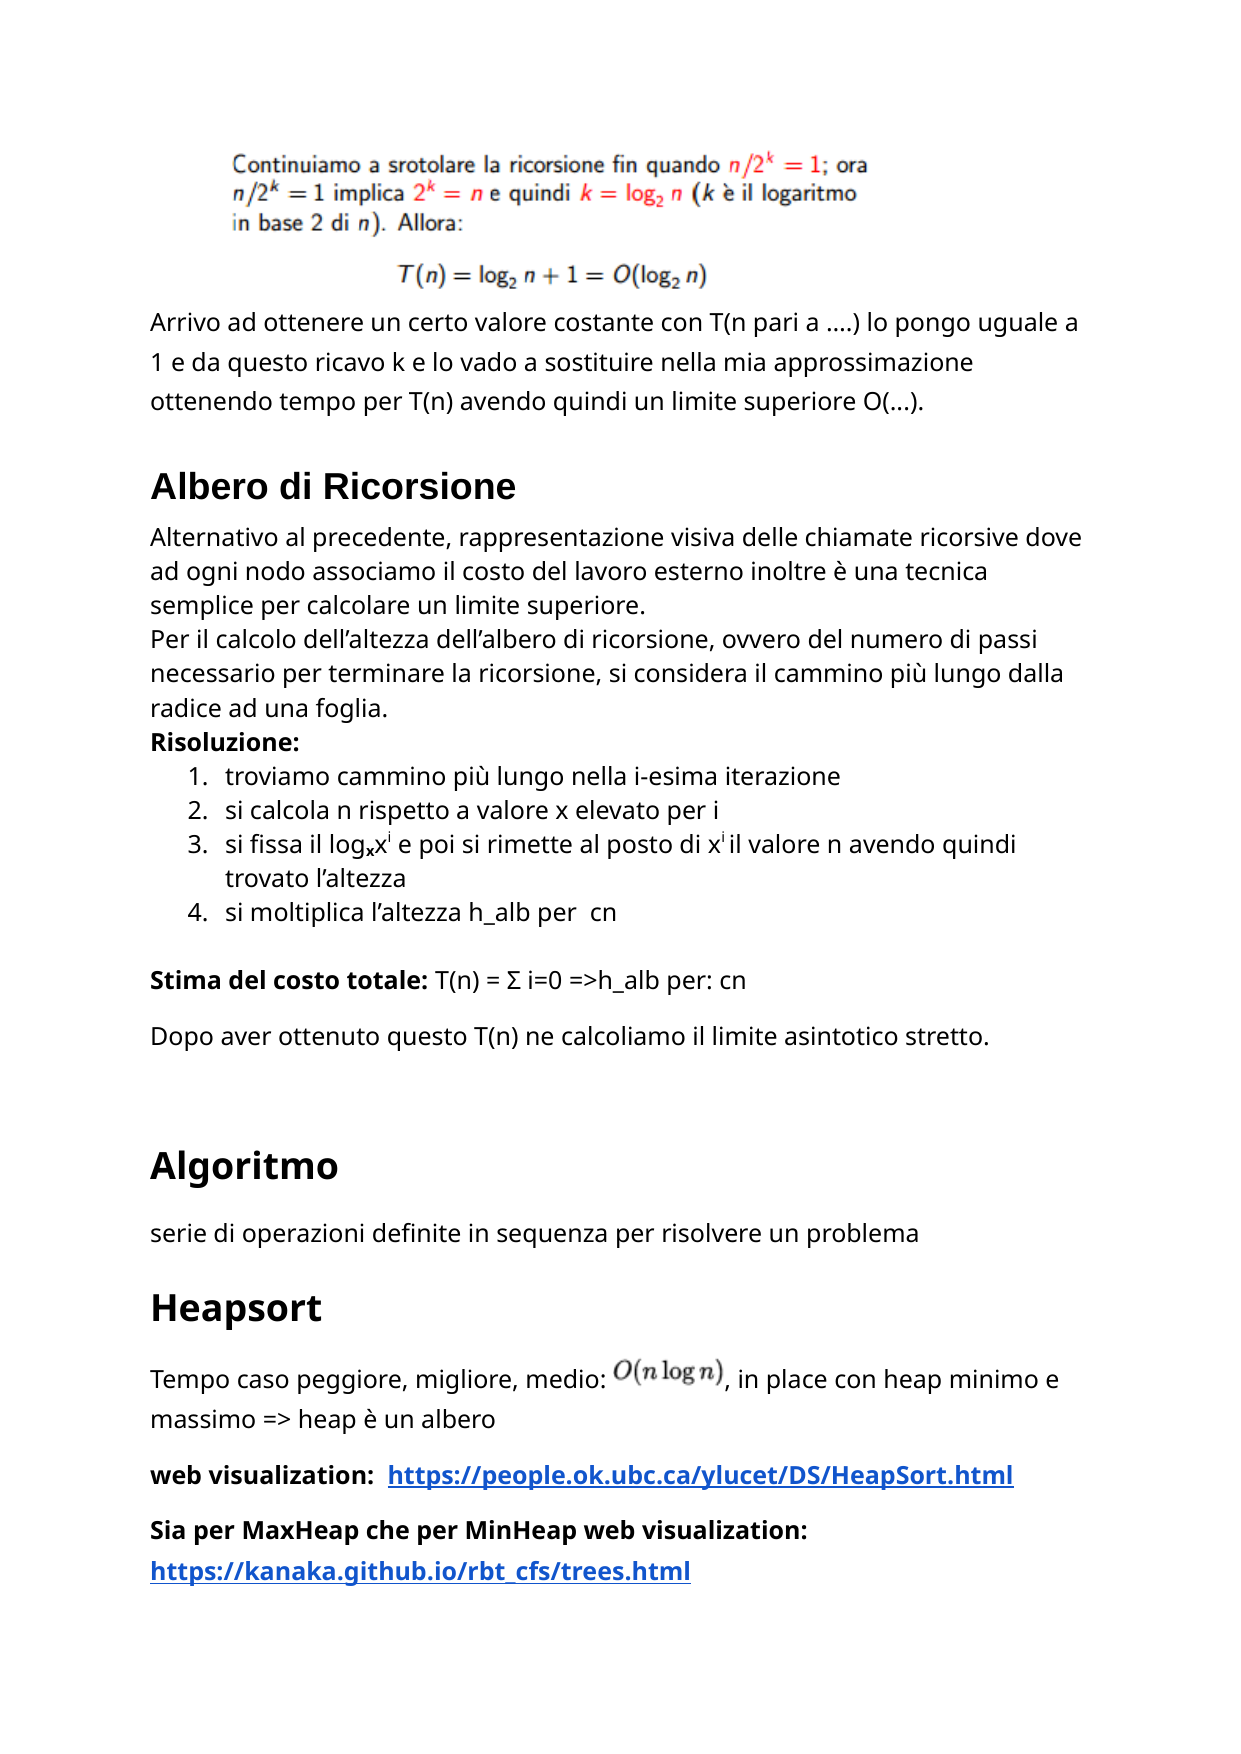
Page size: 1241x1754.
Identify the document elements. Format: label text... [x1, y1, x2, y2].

text Per il calcolo dell’altezza dell’albero di ricorsione, ovvero del numero di passi necessario per terminare la ricorsione, si considera il cammino più lungo dalla radice ad una foglia. [150, 622, 1090, 724]
text Stima del costo totale: T(n) = Σ i=0 =>h_alb per: cn [150, 963, 1090, 997]
text Tempo caso peggiore, migliore, medio: , in place con heap minimo e massimo => heap è un albero [150, 1357, 1090, 1436]
text Arrivo ad ottenere un certo valore costante con T(n pari a ….) lo pongo uguale a 1 e da questo ricavo k e lo vado a sostituire nella mia approssimazione ottenendo tempo per T(n) avendo quindi un limite superiore O(...). [150, 305, 1090, 417]
text serie di operazioni definite in sequenza per risolvere un problema [150, 1215, 1090, 1249]
picture [613, 1356, 724, 1389]
subtitle Heapsort [150, 1281, 1090, 1332]
list troviamo cammino più lungo nella i-esima iterazione [187, 758, 1090, 792]
list si fissa il logxxi e poi si rimette al posto di xi il valore n avendo quindi trovato l’altezza [187, 826, 1090, 894]
text Risoluzione: [150, 724, 1090, 758]
list si moltiplica l’altezza h_alb per cn [187, 894, 1090, 929]
list si calcola n rispetto a valore x elevato per i [187, 792, 1090, 826]
text web visualization: https://people.ok.ubc.ca/ylucet/DS/HeapSort.html [150, 1458, 1090, 1492]
subtitle Albero di Ricorsione [150, 464, 1090, 507]
text Dopo aver ottenuto questo T(n) ne calcoliamo il limite asintotico stretto. [150, 1018, 1090, 1052]
text Alternativo al precedente, rappresentazione visiva delle chiamate ricorsive dove ad ogni nodo associamo il costo del lavoro esterno inoltre è una tecnica semplice per calcolare un limite superiore. [150, 520, 1090, 622]
picture [225, 150, 876, 300]
subtitle Algoritmo [150, 1139, 1090, 1190]
text Sia per MaxHeap che per MinHeap web visualization: https://kanaka.github.io/rbt_cfs/trees.html [150, 1513, 1090, 1588]
